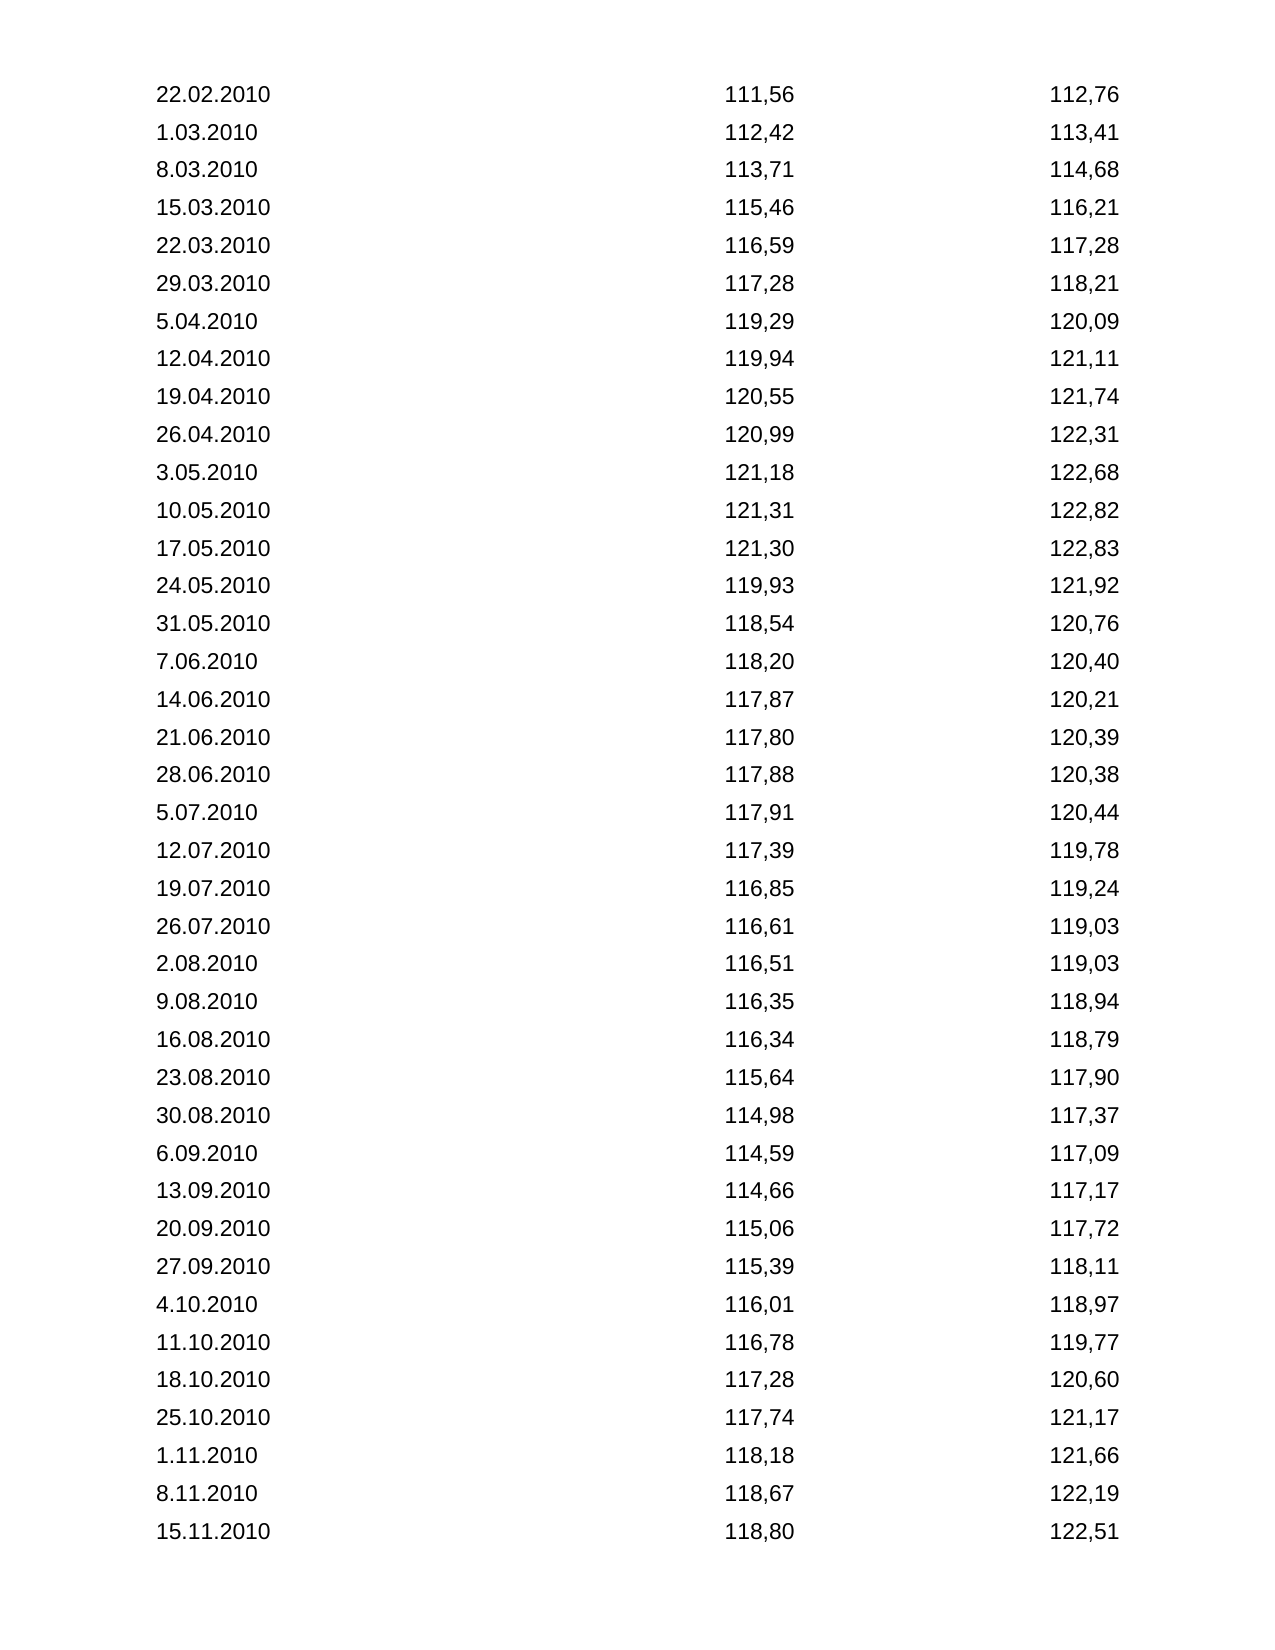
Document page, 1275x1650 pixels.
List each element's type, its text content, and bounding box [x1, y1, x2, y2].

table_cell 120,09 [800, 302, 1125, 340]
table_cell 1.11.2010 [150, 1436, 475, 1474]
table_cell 15.11.2010 [150, 1512, 475, 1550]
table_cell 10.05.2010 [150, 491, 475, 529]
table_cell 112,42 [475, 113, 800, 151]
table_cell 26.07.2010 [150, 907, 475, 945]
table_cell 118,54 [475, 604, 800, 642]
table_cell 29.03.2010 [150, 264, 475, 302]
table_cell 115,46 [475, 189, 800, 226]
table_cell 119,78 [800, 831, 1125, 869]
table_cell 15.03.2010 [150, 189, 475, 226]
table_cell 121,30 [475, 529, 800, 567]
table_cell 117,72 [800, 1209, 1125, 1247]
table_cell 121,17 [800, 1399, 1125, 1436]
table_cell 116,85 [475, 869, 800, 907]
table_cell 9.08.2010 [150, 983, 475, 1020]
table_cell 22.02.2010 [150, 75, 475, 113]
table_cell 118,18 [475, 1436, 800, 1474]
table_cell 119,03 [800, 945, 1125, 982]
table_cell 116,35 [475, 983, 800, 1020]
table_cell 121,11 [800, 340, 1125, 377]
table_cell 13.09.2010 [150, 1172, 475, 1209]
table_cell 14.06.2010 [150, 680, 475, 718]
table_cell 6.09.2010 [150, 1134, 475, 1172]
table_cell 114,98 [475, 1096, 800, 1134]
table_cell 117,09 [800, 1134, 1125, 1172]
table_cell 114,68 [800, 151, 1125, 188]
table_cell 118,79 [800, 1020, 1125, 1058]
table_cell 118,67 [475, 1474, 800, 1512]
table_cell 19.07.2010 [150, 869, 475, 907]
table_cell 120,40 [800, 642, 1125, 680]
table_cell 120,39 [800, 718, 1125, 756]
table_cell 118,94 [800, 983, 1125, 1020]
table_cell 117,28 [475, 264, 800, 302]
table_cell 122,19 [800, 1474, 1125, 1512]
table_cell 114,59 [475, 1134, 800, 1172]
table_cell 120,60 [800, 1361, 1125, 1398]
table_cell 114,66 [475, 1172, 800, 1209]
table_cell 5.04.2010 [150, 302, 475, 340]
table_cell 120,99 [475, 415, 800, 453]
table_cell 116,34 [475, 1020, 800, 1058]
table_cell 4.10.2010 [150, 1285, 475, 1323]
table_cell 121,92 [800, 567, 1125, 604]
table_cell 12.04.2010 [150, 340, 475, 377]
table_cell 20.09.2010 [150, 1209, 475, 1247]
table_cell 117,88 [475, 756, 800, 793]
table_cell 121,74 [800, 378, 1125, 415]
table_cell 118,21 [800, 264, 1125, 302]
table_cell 2.08.2010 [150, 945, 475, 982]
table_cell 122,51 [800, 1512, 1125, 1550]
table_cell 118,97 [800, 1285, 1125, 1323]
table_cell 24.05.2010 [150, 567, 475, 604]
table_cell 117,28 [800, 226, 1125, 264]
table_cell 112,76 [800, 75, 1125, 113]
table_cell 122,68 [800, 453, 1125, 491]
table_cell 117,80 [475, 718, 800, 756]
table_cell 116,01 [475, 1285, 800, 1323]
table_cell 119,93 [475, 567, 800, 604]
table_cell 115,39 [475, 1247, 800, 1285]
table_cell 116,21 [800, 189, 1125, 226]
table_cell 26.04.2010 [150, 415, 475, 453]
table_cell 8.03.2010 [150, 151, 475, 188]
table_cell 1.03.2010 [150, 113, 475, 151]
table_cell 117,17 [800, 1172, 1125, 1209]
table_cell 30.08.2010 [150, 1096, 475, 1134]
table_cell 115,06 [475, 1209, 800, 1247]
table_cell 16.08.2010 [150, 1020, 475, 1058]
table_cell 113,41 [800, 113, 1125, 151]
table_cell 118,11 [800, 1247, 1125, 1285]
table_cell 119,03 [800, 907, 1125, 945]
table_cell 116,51 [475, 945, 800, 982]
table_cell 25.10.2010 [150, 1399, 475, 1436]
table_cell 12.07.2010 [150, 831, 475, 869]
table_cell 120,38 [800, 756, 1125, 793]
table_cell 117,90 [800, 1058, 1125, 1096]
table_cell 117,37 [800, 1096, 1125, 1134]
table_cell 8.11.2010 [150, 1474, 475, 1512]
table_cell 119,24 [800, 869, 1125, 907]
table_cell 118,20 [475, 642, 800, 680]
table_cell 5.07.2010 [150, 794, 475, 831]
table_cell 117,87 [475, 680, 800, 718]
table_cell 115,64 [475, 1058, 800, 1096]
table_cell 119,77 [800, 1323, 1125, 1361]
table_cell 28.06.2010 [150, 756, 475, 793]
table_cell 11.10.2010 [150, 1323, 475, 1361]
table_cell 113,71 [475, 151, 800, 188]
table_cell 117,28 [475, 1361, 800, 1398]
table_cell 122,83 [800, 529, 1125, 567]
table_cell 116,61 [475, 907, 800, 945]
table_cell 117,91 [475, 794, 800, 831]
table_cell 120,44 [800, 794, 1125, 831]
table_cell 120,76 [800, 604, 1125, 642]
table_cell 23.08.2010 [150, 1058, 475, 1096]
table_cell 120,21 [800, 680, 1125, 718]
table_cell 18.10.2010 [150, 1361, 475, 1398]
table_cell 121,18 [475, 453, 800, 491]
table_cell 111,56 [475, 75, 800, 113]
table_cell 116,78 [475, 1323, 800, 1361]
table_cell 19.04.2010 [150, 378, 475, 415]
table_cell 21.06.2010 [150, 718, 475, 756]
table_cell 116,59 [475, 226, 800, 264]
table_cell 119,94 [475, 340, 800, 377]
table_cell 7.06.2010 [150, 642, 475, 680]
table_cell 22.03.2010 [150, 226, 475, 264]
table_cell 117,74 [475, 1399, 800, 1436]
table_cell 31.05.2010 [150, 604, 475, 642]
table_cell 119,29 [475, 302, 800, 340]
table_cell 17.05.2010 [150, 529, 475, 567]
table_cell 118,80 [475, 1512, 800, 1550]
table_cell 120,55 [475, 378, 800, 415]
table_cell 117,39 [475, 831, 800, 869]
table_cell 121,31 [475, 491, 800, 529]
table_cell 121,66 [800, 1436, 1125, 1474]
table_cell 3.05.2010 [150, 453, 475, 491]
table_cell 122,31 [800, 415, 1125, 453]
table_cell 27.09.2010 [150, 1247, 475, 1285]
table_cell 122,82 [800, 491, 1125, 529]
